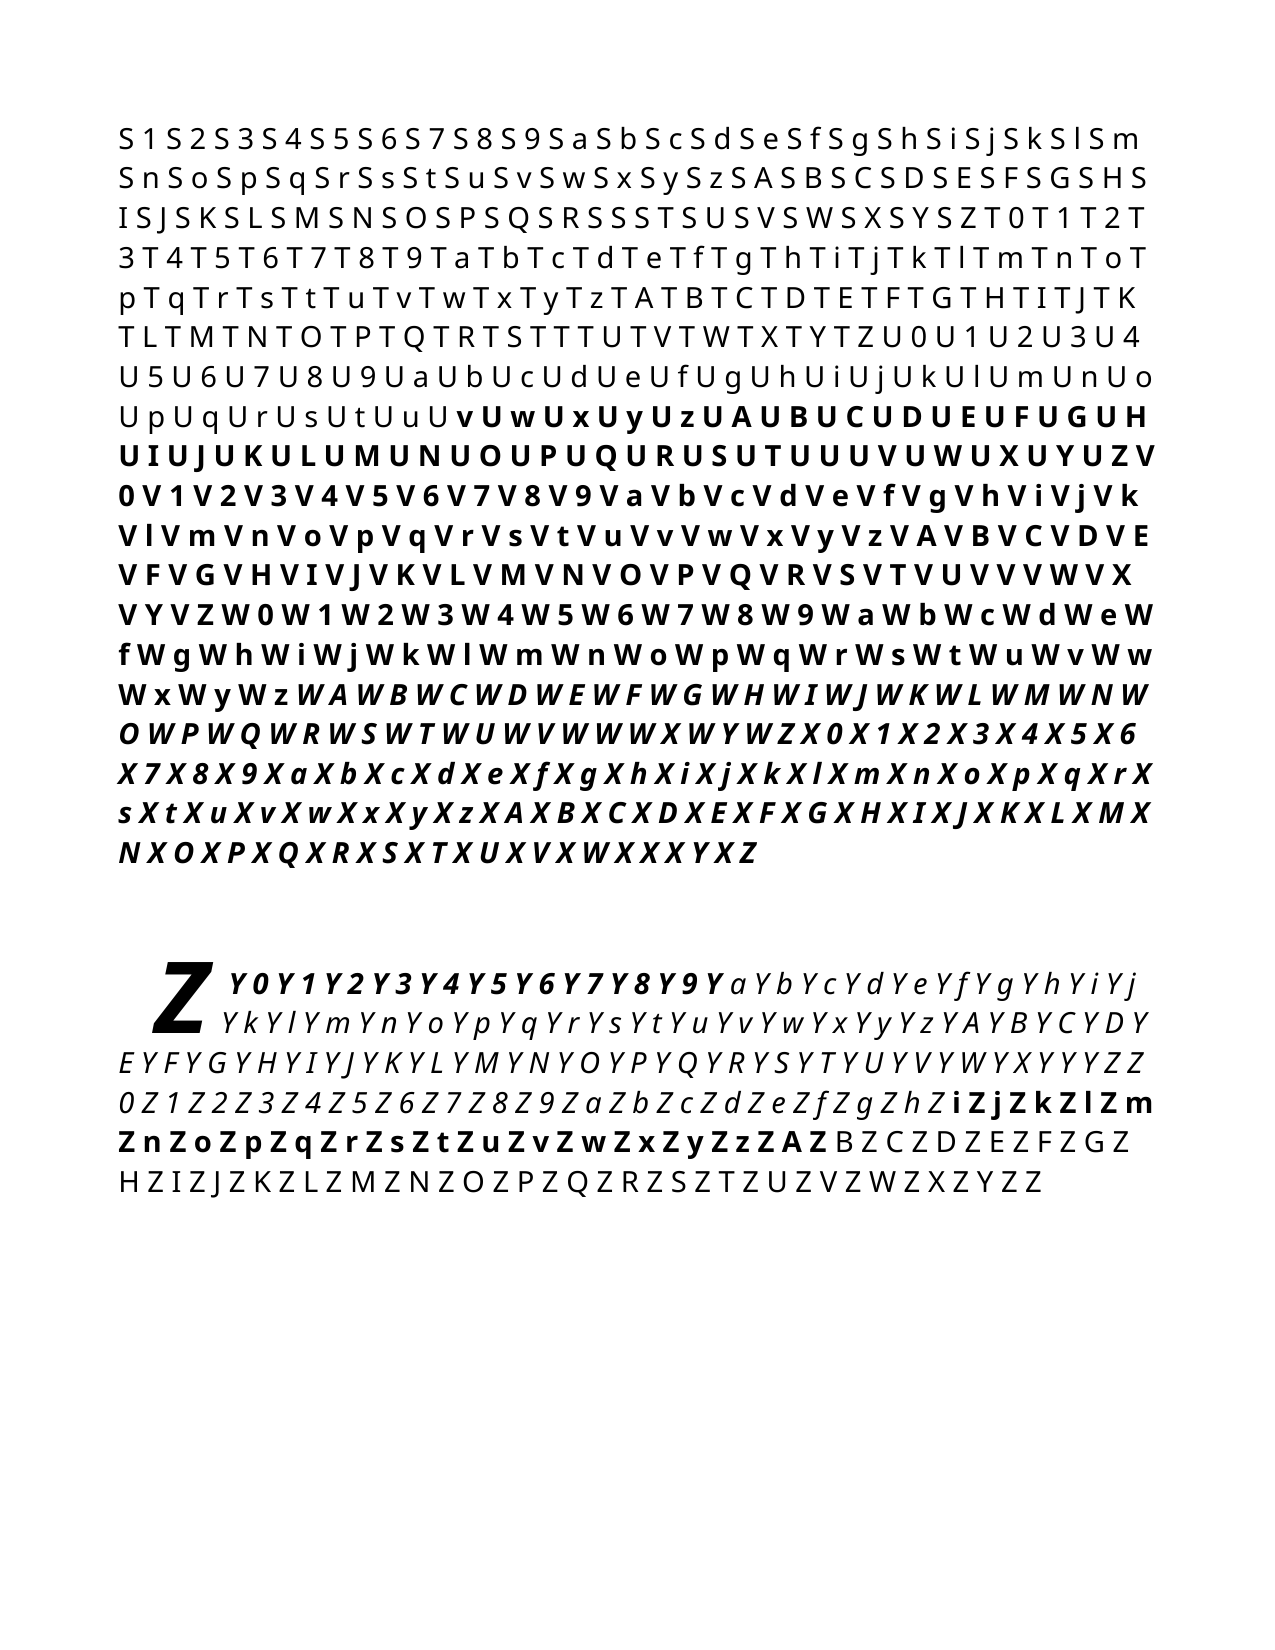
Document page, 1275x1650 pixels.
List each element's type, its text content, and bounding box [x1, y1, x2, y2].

text S 1 S 2 S 3 S 4 S 5 S 6 S 7 S 8 S 9 S a S b S c S d S e S f S g S h S i S j S k S l S m S n S o S p S q S r S s S t S u S v S w S x S y S z S A S B S C S D S E S F S G S H S I S J S K S L S M S N S O S P S Q S R S S S T S U S V S W S X S Y S Z T 0 T 1 T 2 T 3 T 4 T 5 T 6 T 7 T 8 T 9 T a T b T c T d T e T f T g T h T i T j T k T l T m T n T o T p T q T r T s T t T u T v T w T x T y T z T A T B T C T D T E T F T G T H T I T J T K T L T M T N T O T P T Q T R T S T T T U T V T W T X T Y T Z U 0 U 1 U 2 U 3 U 4 U 5 U 6 U 7 U 8 U 9 U a U b U c U d U e U f U g U h U i U j U k U l U m U n U o U p U q U r U s U t U u U v U w U x U y U z U A U B U C U D U E U F U G U H U I U J U K U L U M U N U O U P U Q U R U S U T U U U V U W U X U Y U Z V 0 V 1 V 2 V 3 V 4 V 5 V 6 V 7 V 8 V 9 V a V b V c V d V e V f V g V h V i V j V k V l V m V n V o V p V q V r V s V t V u V v V w V x V y V z V A V B V C V D V E V F V G V H V I V J V K V L V M V N V O V P V Q V R V S V T V U V V V W V X V Y V Z W 0 W 1 W 2 W 3 W 4 W 5 W 6 W 7 W 8 W 9 W a W b W c W d W e W f W g W h W i W j W k W l W m W n W o W p W q W r W s W t W u W v W w W x W y W z W A W B W C W D W E W F W G W H W I W J W K W L W M W N W O W P W Q W R W S W T W U W V W W W X W Y W Z X 0 X 1 X 2 X 3 X 4 X 5 X 6 X 7 X 8 X 9 X a X b X c X d X e X f X g X h X i X j X k X l X m X n X o X p X q X r X s X t X u X v X w X x X y X z X A X B X C X D X E X F X G X H X I X J X K X L X M X N X O X P X Q X R X S X T X U X V X W X X X Y X Z [118, 118, 1157, 872]
text Z Y 0 Y 1 Y 2 Y 3 Y 4 Y 5 Y 6 Y 7 Y 8 Y 9 Y a Y b Y c Y d Y e Y f Y g Y h Y i Y j Y k Y l Y m Y n Y o Y p Y q Y r Y s Y t Y u Y v Y w Y x Y y Y z Y A Y B Y C Y D Y E Y F Y G Y H Y I Y J Y K Y L Y M Y N Y O Y P Y Q Y R Y S Y T Y U Y V Y W Y X Y Y Y Z Z 0 Z 1 Z 2 Z 3 Z 4 Z 5 Z 6 Z 7 Z 8 Z 9 Z a Z b Z c Z d Z e Z f Z g Z h Z i Z j Z k Z l Z m Z n Z o Z p Z q Z r Z s Z t Z u Z v Z w Z x Z y Z z Z A Z B Z C Z D Z E Z F Z G Z H Z I Z J Z K Z L Z M Z N Z O Z P Z Q Z R Z S Z T Z U Z V Z W Z X Z Y Z Z [118, 963, 1157, 1201]
